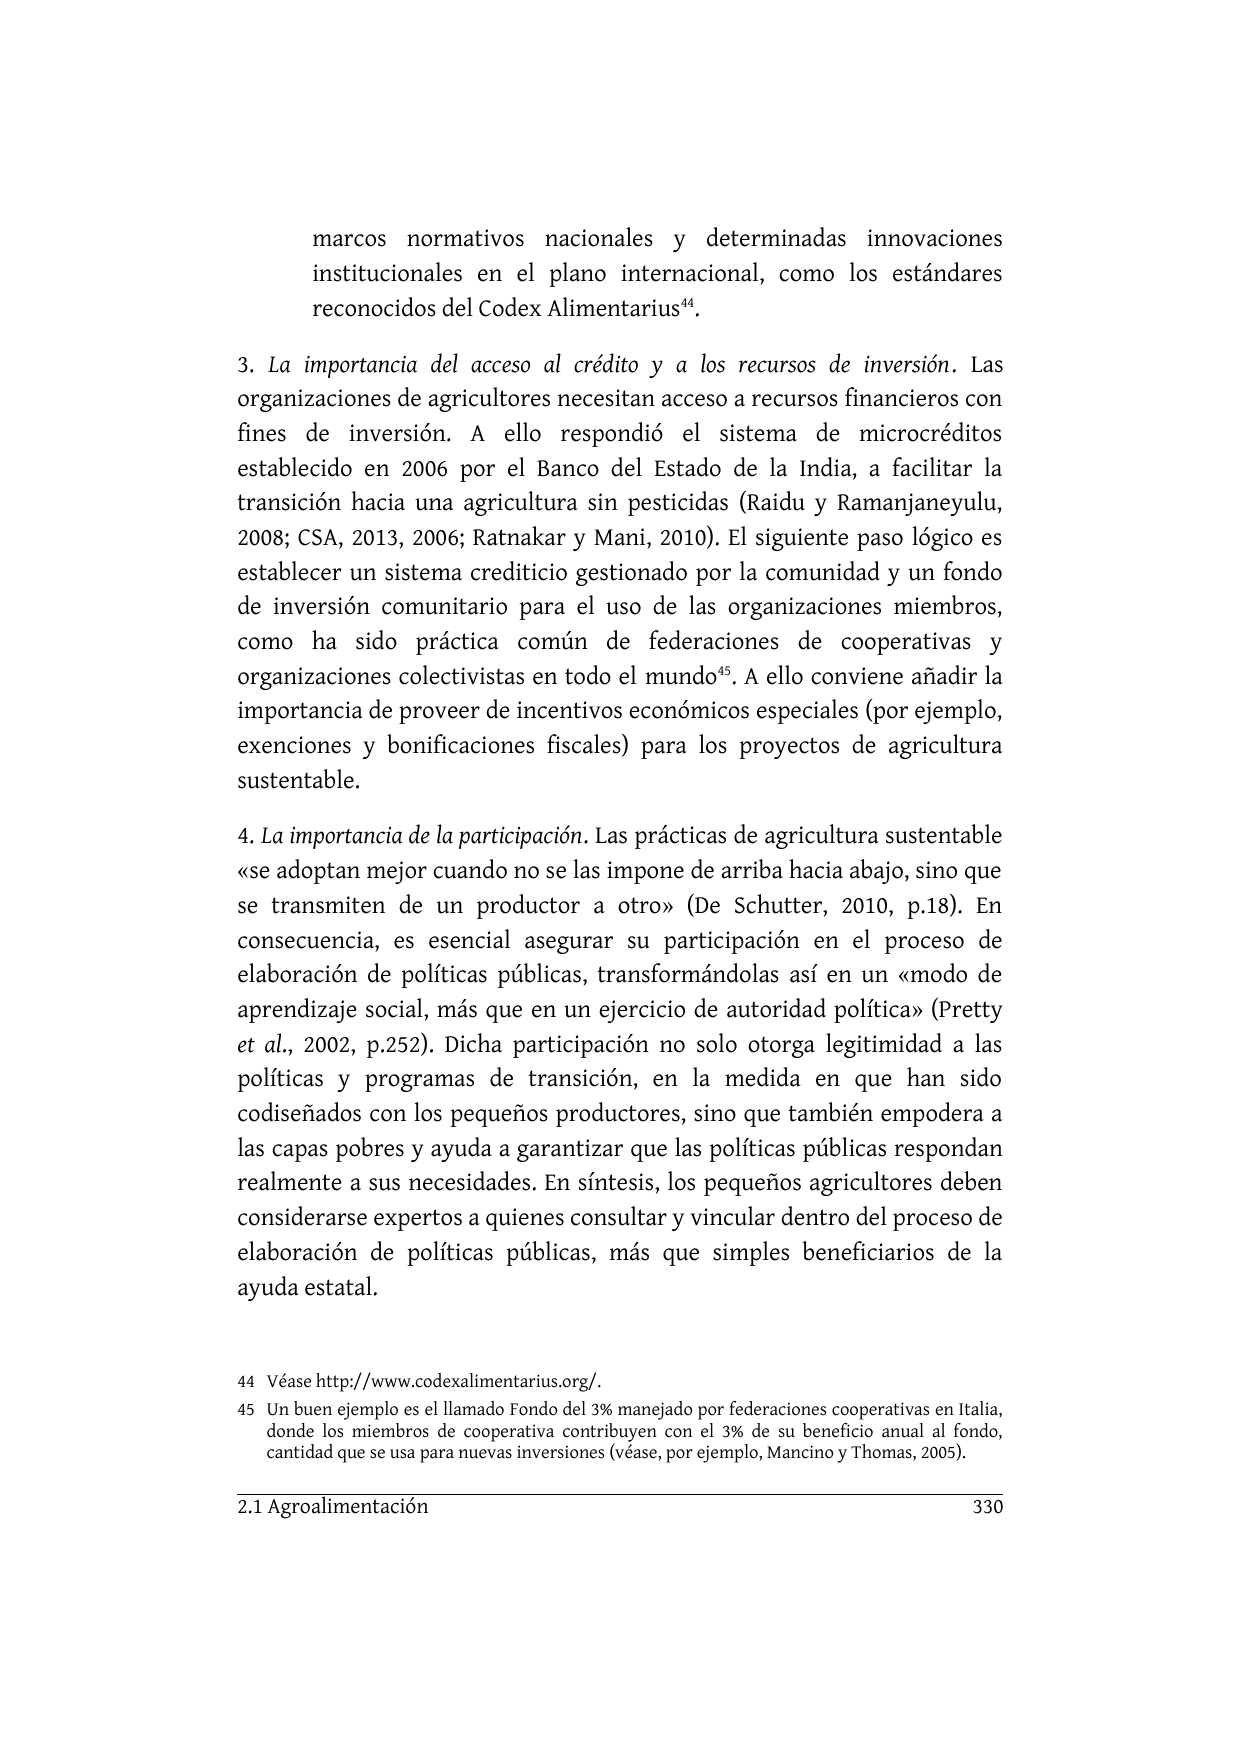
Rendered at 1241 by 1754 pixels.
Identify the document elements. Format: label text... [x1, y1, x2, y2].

list Véase http://www.codexalimentarius.org/. [237, 1371, 1003, 1393]
text 3. La importancia del acceso al crédito y a los recursos de inversión. Las organizaciones de agricultores necesitan acceso a recursos financieros con fines de inversión. A ello respondió el sistema de microcréditos establecido en 2006 por el Banco del Estado de la India, a facilitar la transición hacia una agricultura sin pesticidas (Raidu y Ramanjaneyulu, 2008; CSA, 2013, 2006; Ratnakar y Mani, 2010). El siguiente paso lógico es establecer un sistema crediticio gestionado por la comunidad y un fondo de inversión comunitario para el uso de las organizaciones miembros, como ha sido práctica común de federaciones de cooperativas y organizaciones colectivistas en todo el mundo. A ello conviene añadir la importancia de proveer de incentivos económicos especiales (por ejemplo, exenciones y bonificaciones fiscales) para los proyectos de agricultura sustentable. [237, 350, 1003, 795]
text Un buen ejemplo es el llamado Fondo del 3% manejado por federaciones cooperativas en Italia, donde los miembros de cooperativa contribuyen con el 3% de su beneficio anual al fondo, cantidad que se usa para nuevas inversiones (véase, por ejemplo, Mancino y Thomas, 2005). [237, 1399, 1003, 1464]
text 4. La importancia de la participación. Las prácticas de agricultura sustentable «se adoptan mejor cuando no se las impone de arriba hacia abajo, sino que se transmiten de un productor a otro» (De Schutter, 2010, p.18). En consecuencia, es esencial asegurar su participación en el proceso de elaboración de políticas públicas, transformándolas así en un «modo de aprendizaje social, más que en un ejercicio de autoridad política» (Pretty et al., 2002, p.252). Dicha participación no solo otorga legitimidad a las políticas y programas de transición, en la medida en que han sido codiseñados con los pequeños productores, sino que también empodera a las capas pobres y ayuda a garantizar que las políticas públicas respondan realmente a sus necesidades. En síntesis, los pequeños agricultores deben considerarse expertos a quienes consultar y vincular dentro del proceso de elaboración de políticas públicas, más que simples beneficiarios de la ayuda estatal. [237, 822, 1003, 1302]
list marcos normativos nacionales y determinadas innovaciones institucionales en el plano internacional, como los estándares reconocidos del Codex Alimentarius. [274, 225, 1003, 323]
